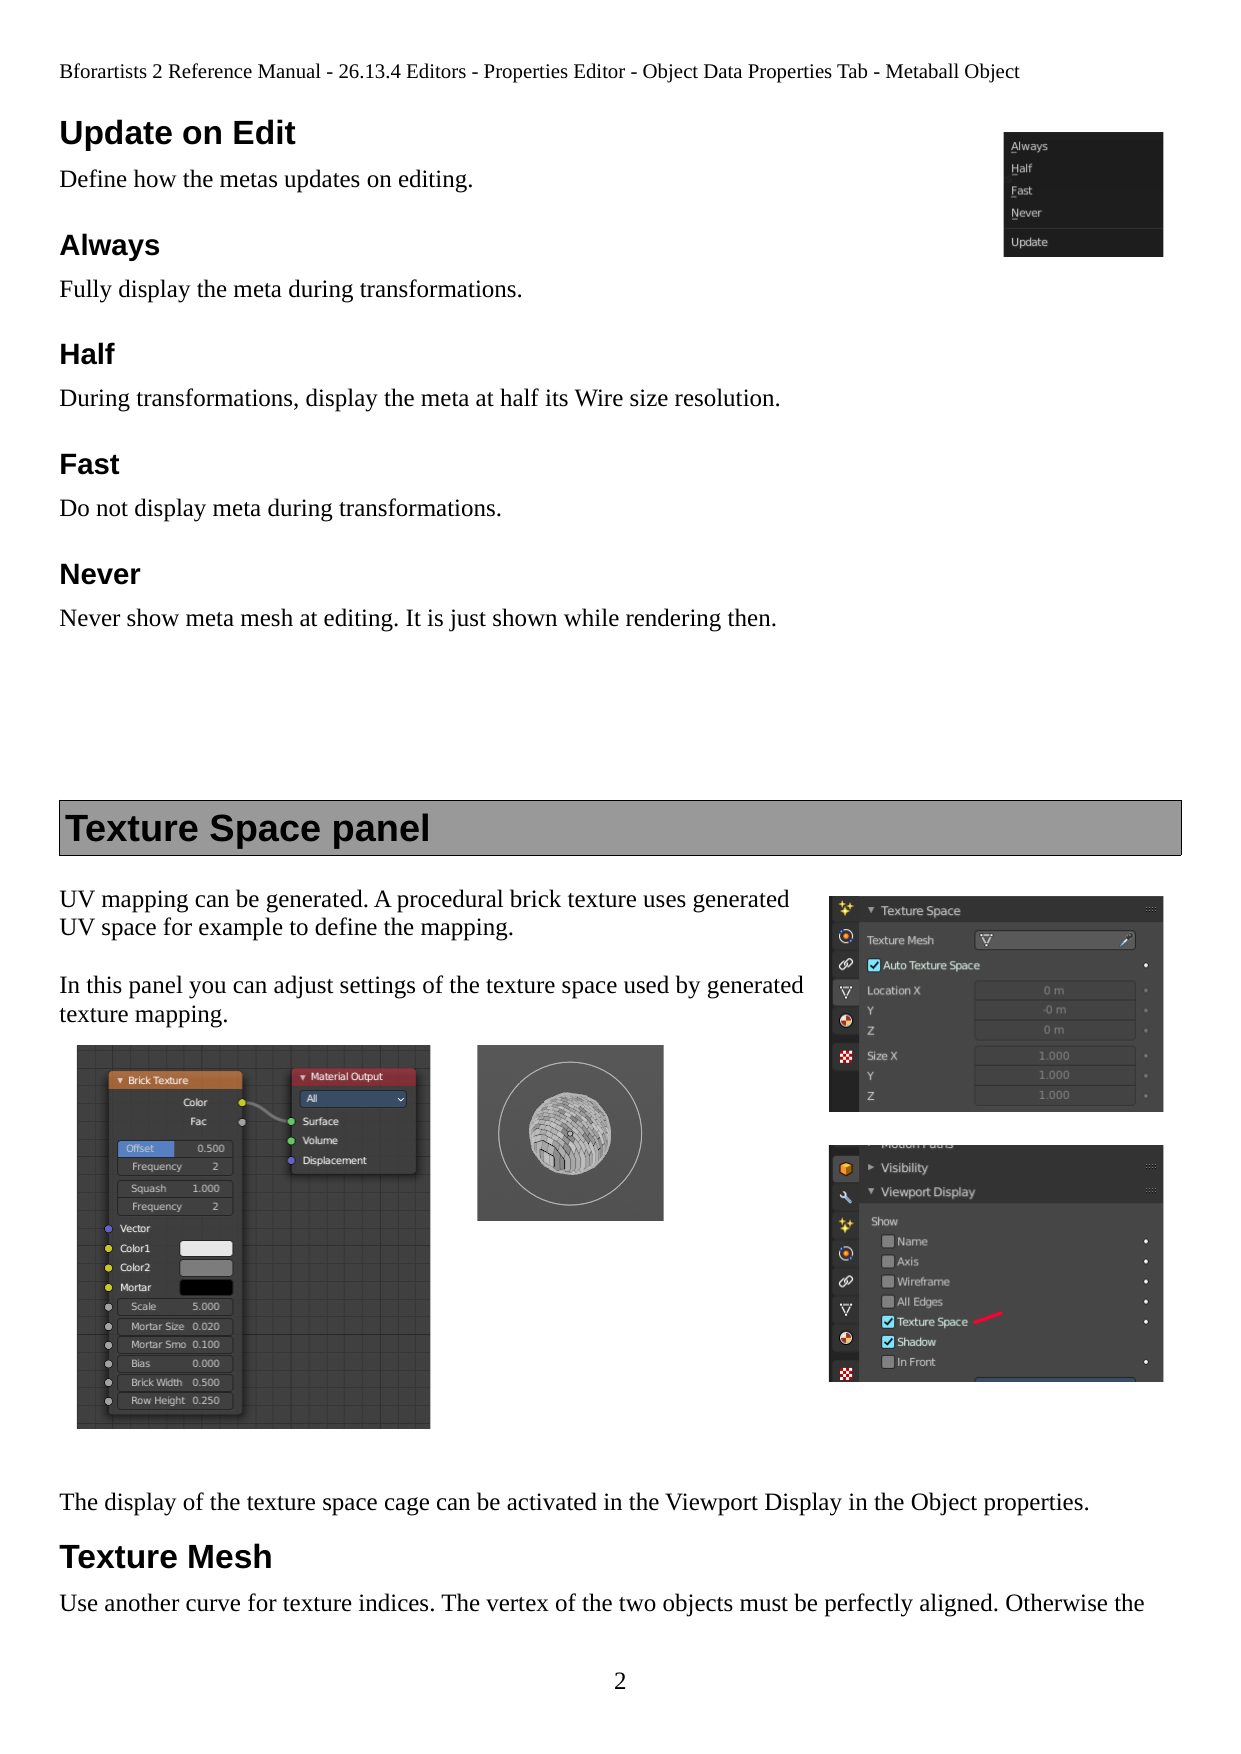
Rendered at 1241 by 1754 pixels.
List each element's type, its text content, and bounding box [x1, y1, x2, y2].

subtitle Never [59, 557, 1181, 591]
text Define how the metas updates on editing. [59, 164, 1003, 192]
text During transformations, display the meta at half its Wire size resolution. [59, 383, 1181, 412]
text In this panel you can adjust settings of the texture space used by generated texture mapping. [59, 970, 829, 1027]
subtitle Half [59, 337, 1181, 371]
subtitle Texture Mesh [59, 1537, 1181, 1576]
text Fully display the meta during transformations. [59, 274, 1181, 302]
subtitle Always [59, 227, 1181, 261]
picture [1003, 132, 1164, 257]
text Do not display meta during transformations. [59, 493, 1181, 522]
text Never show meta mesh at editing. It is just shown while rendering then. [59, 603, 1181, 632]
text The display of the texture space cage can be activated in the Viewport Display in the Object properties. [59, 1487, 1181, 1516]
subtitle Update on Edit [59, 113, 1181, 151]
picture [76, 1045, 431, 1429]
picture [829, 896, 1164, 1112]
subtitle Fast [59, 447, 1181, 481]
text Use another curve for texture indices. The vertex of the two objects must be perfectly aligned. Otherwise the [59, 1588, 1181, 1617]
text UV mapping can be generated. A procedural brick texture uses generated UV space for example to define the mapping. [59, 884, 1181, 941]
picture [828, 1145, 1164, 1382]
table_header Texture Space panel [60, 801, 1181, 855]
